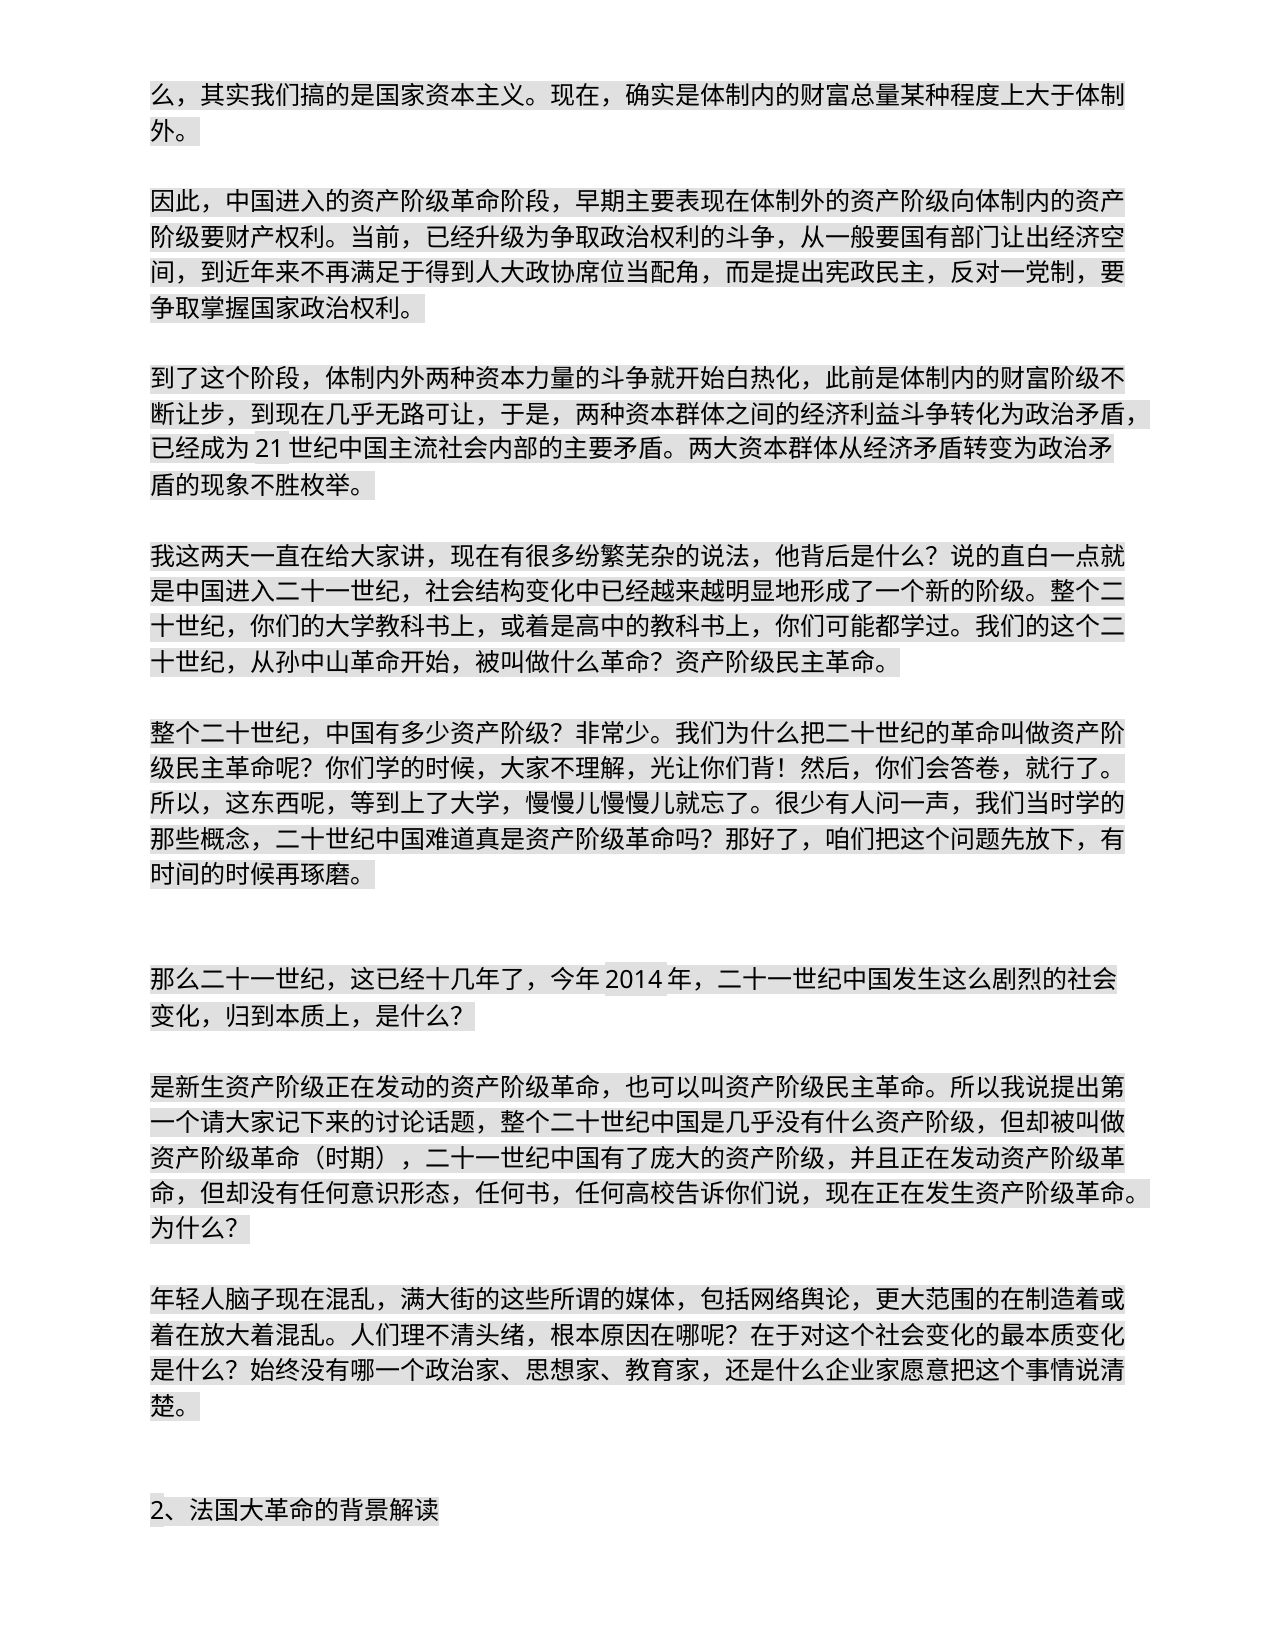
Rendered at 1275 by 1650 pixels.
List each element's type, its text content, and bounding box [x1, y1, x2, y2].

text 连大陆的农民都不在考量范围内，台湾的底层又如何会在官产学媒的结盟中有位置，用温教授的说法就是十九大定调解决“三农（农村农业农民）”问题仍是重中之重，而中国的农业部这些年才升级到二农（农业农村）部。 顶层想改，中层不满，底层（被）沉默。 前两天看到的温教授2017年演讲文字 https://zhuanlan.zhihu.com/p/26565045 中国资产阶级革命与法国大革命 1、中国当代资产阶级革命与工人阶级走上历史舞台 中国资产阶级革命已经从争取经济利益升级为替代国家政治权力主体的斗争。与此同时，我们在整个20世纪都没有形成欧洲19世纪阶级斗争的经典经验，但在在21世纪的中国，阶级斗争已经成为社会矛盾的主要内容。 第一，西方是以19世纪阶级斗争作为经验基础才形成了马克思主义，但在中国的20世纪却一直没有条件“落地”，主要是因为我们事实上并没有发生西方19世纪阶级政治的经验基础。梁漱溟早年讲的中国并无阶级，和孙中山说只有“小贫大贫”之分，先后被我们批判了。由于中国在20世纪是被共产国际定义为资产阶级民主革命，因此苏联长期把对华援助的90%用来支持蒋介石的国民党，认为国民党才是资产阶级革命的主力，这都是按照那套理论形成的。但是对于中国来说，整个20世纪我们只是没有资产阶级的资产阶级革命。 第二，中国在21世纪不仅终于有了资产阶级，而且有了资产阶级正在主导的资产阶级革命，甚至有了资产阶级自己制造掘墓人的新的历史现象：工人阶级恰恰形成于资产阶级成为在中国占据相对主导地位的阶段，这个资产阶级要规模化、集约地占有劳动剩余，因此在今天中国资产阶级崛起过程中，大量的打工者是被24小时集中的，吃住都是集中，劳动也是集中，因此中国资产阶级在自己崛起的过程中，制造了其掘墓人——具有高度组织化特质的中国工人阶级。 这两大阶级既然都已经走上了历史舞台，那也就是19世纪西方阶级斗争的经验，终于在21世纪的中国开始全面展现，这就是今天中国第一大主要矛盾：阶级矛盾。 但是，资产阶级和工人阶级虽然初步构成了中国社会的主要矛盾，但在当前，却仍然是占据矛盾主要方面的资本主流的内部矛盾为主。因为，21世纪的中国已经有2900万家私营个体和外资经济，企业家或管理群体覆盖人口大概是1亿多，这是按照1：2.4或2.5来计算的赡养人口。据此，今天在财产关系上属于资产阶级的人口，大概占总人口的至少15%左右。而当前直接与之发生利益冲突的，主要是体制内的资产阶级，或者叫体制内的财富阶级。体制外的资产阶级占1亿多人口，体制内的财富阶级覆盖人口与体制外差不多。这部分人所依存的利益集团被吴敬琏先生称为“权贵资本主义”。也许不好听，改称为体制内的财富阶级好听些。过去毛泽东说得很清楚：我们搞了几十年，不清楚搞的到底是什么，其实我们搞的是国家资本主义。现在，确实是体制内的财富总量某种程度上大于体制外。 因此，中国进入的资产阶级革命阶段，早期主要表现在体制外的资产阶级向体制内的资产阶级要财产权利。当前，已经升级为争取政治权利的斗争，从一般要国有部门让出经济空间，到近年来不再满足于得到人大政协席位当配角，而是提出宪政民主，反对一党制，要争取掌握国家政治权利。 到了这个阶段，体制内外两种资本力量的斗争就开始白热化，此前是体制内的财富阶级不断让步，到现在几乎无路可让，于是，两种资本群体之间的经济利益斗争转化为政治矛盾，已经成为21世纪中国主流社会内部的主要矛盾。两大资本群体从经济矛盾转变为政治矛盾的现象不胜枚举。 我这两天一直在给大家讲，现在有很多纷繁芜杂的说法，他背后是什么？说的直白一点就是中国进入二十一世纪，社会结构变化中已经越来越明显地形成了一个新的阶级。整个二十世纪，你们的大学教科书上，或着是高中的教科书上，你们可能都学过。我们的这个二十世纪，从孙中山革命开始，被叫做什么革命？资产阶级民主革命。 整个二十世纪，中国有多少资产阶级？非常少。我们为什么把二十世纪的革命叫做资产阶级民主革命呢？你们学的时候，大家不理解，光让你们背！然后，你们会答卷，就行了。所以，这东西呢，等到上了大学，慢慢儿慢慢儿就忘了。很少有人问一声，我们当时学的那些概念，二十世纪中国难道真是资产阶级革命吗？那好了，咱们把这个问题先放下，有时间的时候再琢磨。 那么二十一世纪，这已经十几年了，今年2014年，二十一世纪中国发生这么剧烈的社会变化，归到本质上，是什么？ 是新生资产阶级正在发动的资产阶级革命，也可以叫资产阶级民主革命。所以我说提出第一个请大家记下来的讨论话题，整个二十世纪中国是几乎没有什么资产阶级，但却被叫做资产阶级革命（时期），二十一世纪中国有了庞大的资产阶级，并且正在发动资产阶级革命，但却没有任何意识形态，任何书，任何高校告诉你们说，现在正在发生资产阶级革命。为什么？ 年轻人脑子现在混乱，满大街的这些所谓的媒体，包括网络舆论，更大范围的在制造着或着在放大着混乱。人们理不清头绪，根本原因在哪呢？在于对这个社会变化的最本质变化是什么？始终没有哪一个政治家、思想家、教育家，还是什么企业家愿意把这个事情说清楚。 2、法国大革命的背景解读 好了，于是乎，有一位政治家，想说，但是又说的比较“顾左右而言他”。提醒大家读一本书，托克维尔的《旧制度与大革命》，《旧制度与大革命》这本书讲的是什么呢？我作为一个比较有点儿个性的，比较不入主流的思想者，我主张大家同时看一本书叫做《九三年》。知道雨果吗？有人看过雨果的这本《九三年》吗？你们可能大部分看过《悲惨世界》，对吧？那雨果的这本书，《九三年》的背景就是法国大革命。 那我们就从法国大革命讲起。 为什么让大家思考我们现在这个社会结构变化呢？其中，最为本质的变化，是中国正在发生一场新生资产阶级主导的资产阶级革命。我们可以把它叫做资产阶级民主革命，现在这场新生资产阶级主导的资产阶级革命，有点儿像当年的法国大革命。所以有人让你们读《旧制度与大革命》。我说，再捎带文学性的看看雨果的那个《九三年》，你们可能会多一些片段的组合。 在这里面呢，试图给你们归结一下，法国大革命，到底它的背景是什么？ 你们看路易十六，法国大革命发生之前，他不是法国的国王吗？当然，大家也可能多多少少知道一点，路易十六被推上断头台的。所以今天的很多，比较主流的知识分子告诉你们说，如果我们搞英国式的，搞宪政，搞圆桌会议，我们就可以避免出现法国大革命这种把国王和旧贵族都推上断头台，连小孩儿也不放过，都杀了！意思就是说，好了，你们这些体制内的权贵，你们应该放权力，跟现在的资产阶级谈判，形成圆桌会议，共同推出宪政，叫做宪政改革派。今天各种各样的说法，其他的，你归类包堆儿，基本都属于派生的。 但是，没有人告诉你们，英国为什么是圆桌会议，法国为什么是大革命？所以，年轻孩子们，你们现在在学知识，我不要求你们听我的，我只要求你们多一点参考的东西，大家多一点思考的材料，谁对谁错，在我这儿并不重要。因为我觉得，人们不外乎是对历史在做一个解释，特别是那些把历史做成规律性解释的这种研究，或这种学者，往往是要小心的，因为历史是很难被总结出的，有太多太多的偶然性。因此，直到今天，请你们注意就是在整个所谓的高等教育他所灌输给大家的知识体系，这个知识体系的重要内容就是人文社会科学领域内的知识，人文社会科学领域内的知识到底是不是科学？至今，仍然很难被确定下来。 因此，我们说，当我们对过去发生过的历史现象要做分析的时候，一个负责任的学者，首先应该声明的是，我所讲的一切，只是一种解释！我并不要求你们必须要把这套东西背下来，然后当成什么这个那个的，我只要求参考，参考而已！讨论的时候，你们可以有其他各种各样不同的解释。 好了，那我这个解释是什么呢？现在告诉你们。 法王路易十六，是一位在法国历史上很开明的统治者。他比他的前几任都开明的多。路易十四、路易十五都不如他开明，都比他要保守的多。那所谓国民议会，你们想象的那个，不同阶级的代表统治者们，坐在一起，共商大事。那在法国是在路易十六重新恢复的。此前，路易十四、路易十五都是禁止的。那所谓国民议会，主要是谁呢？别以为会有工人、农民，没！贵族、教士和第三等级。什么叫第三等级呢？有钱的，土豪！什么人呢？商人、工业家、银行家、律师这部分人组成了叫做第三等级。当然，没有工人、农民的事儿。所以我说政治上开明，法王路易十六应该说是相当开明的。那对外开放，我们今天都讲改革开放，政治改革，法王改革了，对外开放，法王路易十六，跟英国签订了《英法通商协定》。对外开放了，英国的工业品源源不断进入法国。良政嘛？然后，我们再看社会政策，路易十六为了安抚人心，大量做社会支出，搞基本建设，也是好事儿吧？这些好事儿放在一块儿，麻烦了。 先说，对外开放签订了《英法通商协定》。英国正式完成了工业革命之后，用机器大量地生产出来了廉价工业品，打垮了法国企业，造成了大量的失业，于是乎，城市贫困率大幅度增加。同时，农业歉收，再加上这时候，正是英国的海外殖民地大量获取各种各样的农产品，使得英国的农产品价格很低，这个农业竞争，法国也竞争不过。英国是到处去开大种植园，英国人那个年代正是变成日不落帝国的时候，他已经完成了对美国的殖民，也已经打进了非洲。他在美洲经营种植园，开矿，然后用非洲的黑人去做奴隶，然后用船给运回来，正在做这样的奴隶制三角贸易。于是乎，法国农业歉收，农民流离失所，大量的人涌进城市当中想打工，但城市的工业企业，倒了！于是乎，城市贫民大量增加。政府应对这种局面，你的社会开支其实导致财政的压力增大，债务大幅度上升。据有的研究者说，当年法国的债务对它的财政是九十倍。你等于寅吃卯粮，后人也还不上去，债务增加也意味着你所有的行政开支都得下降，开支不了啦！那几项，当年法国的改革开放政策，包括政治上宽松的政策等等，这时候你政治上也宽松了，比如第三等级说了，你想要让我们多交税，你才能缓解你的问题，那我们就得要权利。那当贵族和教士不同意过多的向土豪们交权，贵族说，我们几百年才形成这些精气神儿，你们就是一帮土豪，就掠夺、偷啊、抢啊，剥削穷人你们才那样的嘛！不行，贵族不放权。教士说，你们哪有文化？这文化都在我们教会这儿呢！教士们也认为他们不放，都不应该放，所以贵族和教士都不承认，说第三等级，土豪！现在我们社会上，对于第三等级，对于我们现在的土豪们，大家也多多少少带点儿那个嘲笑。虽然你富了，但你穷的就剩俩钱啦！一般人都会嘲笑，土豪没文化，土豪就剩下钱了，叫土豪金，这到处都是土豪的笑柄。当年在法国也是这样，比如说，土豪们，第三等级拉出去开会，就开的叫“网球场会议”。这个国王的地盘你不让我单独开会，我们拉出去到土豪们打网球的地儿，开了个网球场会议。“网球场会议”提出的东西就是代表我们的利益，要求你给我权利。于是乎，早期的所谓人权，可指的不是老百姓，不是指那些嗷嗷待哺的、失了业的、流动打工的、打又打不到工的，不是指的这些人，指的是我们这些土豪要权利。这套诉求又对当时宏观形势于事无补。这边的土豪们正在开会，正在跟国王争抢权利。那头儿呢，贫民已经忍不住了。于是乎，就爆发了街头政治。贫民就上街了，你们看这个，街垒战，那个是攻克巴士底狱。最著名的那幅油画，一个代表所谓新生资产阶级革命的法国女士举着三色旗。三色旗，大家知道，人们把法国大革命，给了他一个标志，就变成这张图。那么贫民怎么能跟军队打呢？其实也不可能是出现贫民直接就把政权给颠覆了。因为什么呢？法王路易十六本身，他并没有真正出动军队。巴士底狱，其实就那些，顶多就是武警，看监狱的。巴士底狱因为墙厚一点儿，大家说那是关押的囚犯，就打，打不下来。后来，你们都知道，有一个很标志的事件。大家到处找，说不行，得找新式大炮，最终终于找到一门！一门新式炮打破了巴士底狱的大门，守军就投降了。这场攻克巴士底狱为代表的巴黎革命，就算成功了。接下来，各位，推动法国改革开放和政治改革进程的法王路易十六在贫民暴动之后，也被从凡尔赛宫拉回了巴黎。贫民表决怎么处理，之后表决的结果，怎么样？断头台！然后就是雅各宾专政。但是结果是什么？结果是拿破仑专政！拿破仑原来是干嘛的？炮兵旅长，一个旅长他怎们就能专政呢？是因为找到一门新式大炮就能攻占巴士底狱，那拿破仑这个炮兵旅长手里，可都是新式大炮！这个世界在第一次大战之前，最强的兵种。西方打我们靠的两个东西，叫做坚船利炮！用那坚船载着利炮就把你打败了。所以不要以为，大家说当年清朝一百万军队怎么打不过几万洋兵？坚船利炮这四个字儿能说明问题。法国大革命把国王推上断头台靠的也是一门炮打下巴士底狱，一个旅的炮兵打下法国。打下法国之后，怎么着呢？各位，革命的结果是什么？拿破仑称帝，拿破仑恢复帝制，法国大革命很有意思！今天让你们看，我讲这个故事，我自然有我讲这个故事的用意，告诉各位，跟今天很多东西有相似性。我们也在对外开放着，是不是？我们现在对外开放，中国一共二十几个大类的工业生产，三分之二是外资控制的，像极了法国。法国当时对英国开放，英国当时世界上最先进的国家，开放的结果是法国经济垮掉。法国政府、国王大规模投资于基本建设，大量推进社会开支，因为贫困太多，结果什么？财政高负债！我们现在，大家都知道，中国也存在着严重的债务危机。好了，资产阶级崛起，土豪们要权！从过去要钱到现在要权。很相似啊！过去要求的是国企放开竞争性经营领域，现在要求什么呢？要求是让政治权利。就像当年法国大革命，第三等级，土豪们跟贵族和教士谈判差不多？但是，我再问个问题，这世界上可有任何资产阶级革命，在革命成功获得权力之后，向弱势群体、普通劳苦大众分享权力？历史上有没有？毛主席，算你个，好！我问的是，世界范围内资产阶级获取权力愿意跟大众分享的，请务必给我个邮件或给我短信。然后我好好的做点儿研究，我满世界找，还真找不到。 曼德拉呢？ 我今年上半年会出一本书，讲新兴七国，我叫E7，讲的就是新兴七国的比较研究，其中包括南非。为什么发展中国家上不去，南非、印尼都是我的研究对象。等到上半年，我这本书出来的时候，建议大家看看。就知道南非为什么上不去了，为什么曼德拉到死也没解决问题了。 各位注意，我一开始说，中国现在的社会复杂的局面，其中最为本质的就是新生资产阶级革命，那这个资产阶级革命有一个特点，跟法国大革命有相似性，资产阶级仍然是新生的土豪，对吧？他们要权，那他们打算不打算跟中国最大多数的劳苦群众分享权益呢？这就该你们回答了。刚才你们回答的很干脆，世界上没有。中国有吗？可能吗？我的结论是不可能。因为，我客观上有条件跟他们在一起。从咱们一般的阶级分下来说，从财产关系来说，我也属于中产阶级。从收入上来说，我典型的属于中产阶级的中中层。到不了中上，但也不在中下，我算中中层，再加上我又是一个有一定社会反应的学者，我原来又是一个叫做中青年改革群体中的一个，我们是八十年代开始搞改革的。因此，我周围的这些人基本上都是在这个圈子里面，当然我的接触就比你们更多一点。我的这帮朋友们，中产阶级正在发动这种政治上变革的这些人有个说法儿，很有意思，叫做什么呢？叫做“官、产、学、媒”四大强势结盟。包括工农吗？没有。官，体制内的官员，主张改革的这部分拉出来；产，产业界、工商界；学，学术界的那些大腕儿；媒，就是媒体，今天的这些媒体。这四部分就叫做四大社会强势群体，官产学媒四大强势结合。那今天你们看这个社会是不是这样呢？果然是。这个提法很早了，至少十几年前就已经提出了，四大强势结盟。那非强势的社会一般群体，特别是打工的、农民或者是一般市民，不再是这个四大强势结盟的范围内，这也像极了当年的法国大革命，不在第三等级之内。我如果说的稍微更过分一点儿，我说错了，你们批评。请问，今天的所谓两会难道不是已经变成富人俱乐部了吗？有几个真正的工人代表、农民代表在两会上？两会难道不就有点儿像国民会议？那现在能够叫板的，媒体比较围着的，主要是那些具有强势地位的学、产，媒加上自己了。官中的主要是围的那些比较能够批判传统体制的，尽管这种能够不断的从体制中分化出来，但毕竟是官的身份。我们现在看到的是，体制内的一部分和体制外的主流正在合流。但是，麻烦在哪？那我们对于现在的这个现象，可以不可以用前人所形成的思想理论来加以剖析、认识、然后形成指导呢？也仍然是一个值得讨论的问题。我们就看到，中国现在正在发生着这样重大的社会演变的时候，你们看到的，无论是主流的媒体，还是高校的课堂，还是政治家的演说，几乎都没有谁能够真正的这么解释。而我刚才那套解释，我也得借法国大革命来说事儿！尽管我一上来就告诉大家，我的认识是这个社会正在发生有资产阶级的资产阶级革命，二十世纪叫无资产阶级的资产阶级革命。上次被人家说是，你们叫资产阶级革命，其实，我们是吗？不是。那进入二十一世纪，你有了！但我们却不承认。主流的意识形态，这个思想体系视而不见，就有点儿像大家说的那个鸵鸟，明明你这正在发生一个世界上都发生过的资产阶级革命，但你的主流意识形态，主流思想体系，没有反应，鸵鸟！那他们怎么办呢？好了，土豪们，大家也都知道，法国大革命时代就属于那个没文化的一代。这一批人，他现在他有文化吗？每个人都觉得我成为土豪多难呐。如果不是我奋斗，我怎么能有今天啊？每个人都开始给大家灌心灵鸡汤，就是开始有那些房地产大腕儿也开始写鸡汤啦，就变成鸡汤制造者，这还是好的。他还是想让你们喝点儿鸡汤，他当年组织了（很多有土豪金了）很多来添金的，就形成了今天大家所说的各种各样的土豪们开始介绍土豪文化，就弄得这个社会变成一种什么呢？励志！什么励志呢？你跟土豪一样，喝了点儿鸡汤，你就励志了，大家开始打鸣了。玩儿法呢？今天社会的这种俗文化变好玩儿了，再下一等级，叫做烂俗文化，干脆说，人为财死，鸟为食亡；人不为己，天诛地灭。乱七八糟的这套东西，于是乎就黄赌毒泛滥，你看那些偷东西、抢东西、杀人的，他几乎就没有一个罪恶感，人们说是因为中国人没有宗教，我说你胡扯，历史上，中国人什么没有宗教？中国人宗教是高文明的，难道它会让你去作恶吗？烂俗文化已经到了一种让人发指的地步。那我们的土豪们怎么能建立起文化呢？建立不起来，他只能照搬西方的，今天这个社会上弥漫的，其实就是照搬来的意识形态。那这个西方意识形态，现在控制着我们的思想阵地，控制着舆论阵地，就弄得大家以为我们只有把西方的那套制度搬过来，我们才有可能走出一条什么什么改革大道。但是，似乎谁都不敢说有问题，谁要敢说有问题，就不行。于是乎，西方照搬出来的这个东西到中国变成了一个法西斯，你们注意，思想领域、教育领域、学术领域、娱乐领域几乎是清一色的走向法西斯，非我族类，其心必异，然后是党同伐异、结党营私。然后只要你加入我这派，你什么都好。你只要敢提一点儿不同意见，立刻就鸣鼓而攻之。这怎么行呢？还是表明土豪没文化，文化怎么可以这样呢？文化是多样的，是包容的。 [150, 75, 1125, 1562]
